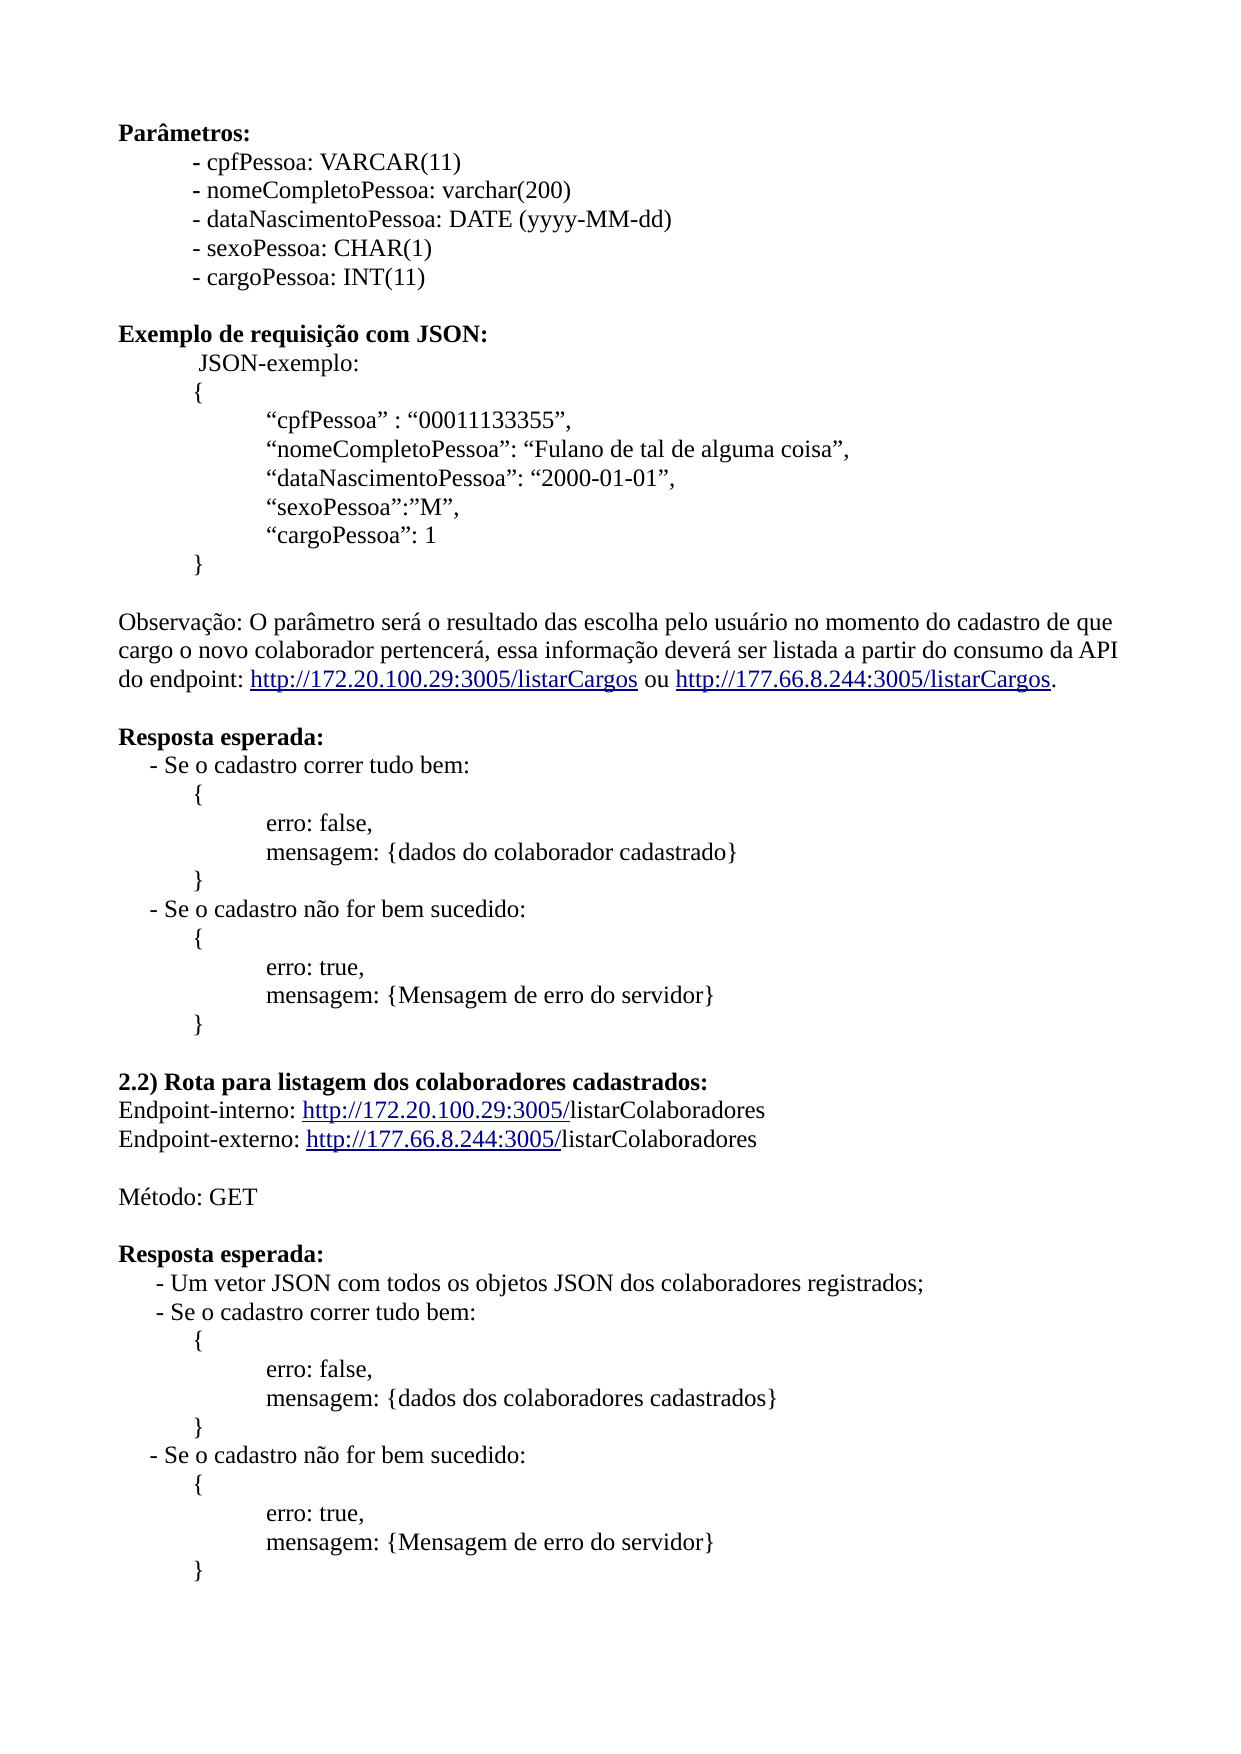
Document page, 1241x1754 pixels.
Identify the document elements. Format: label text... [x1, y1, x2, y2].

text Resposta esperada: [118, 1239, 1122, 1268]
text “sexoPessoa”:”M”, [118, 492, 1122, 521]
text } [118, 549, 1122, 578]
text mensagem: {Mensagem de erro do servidor} [118, 1527, 1122, 1556]
text { [118, 1326, 1122, 1354]
text Resposta esperada: [118, 722, 1122, 751]
text } [118, 1009, 1122, 1038]
text - cargoPessoa: INT(11) [118, 262, 1122, 291]
text Endpoint-externo: http://177.66.8.244:3005/listarColaboradores [118, 1124, 1122, 1153]
text - Se o cadastro correr tudo bem: [118, 751, 1122, 779]
text Endpoint-interno: http://172.20.100.29:3005/listarColaboradores [118, 1096, 1122, 1124]
text “nomeCompletoPessoa”: “Fulano de tal de alguma coisa”, [118, 434, 1122, 463]
text mensagem: {Mensagem de erro do servidor} [118, 981, 1122, 1009]
text “dataNascimentoPessoa”: “2000-01-01”, [118, 463, 1122, 492]
text - Um vetor JSON com todos os objetos JSON dos colaboradores registrados; [118, 1268, 1122, 1297]
text erro: true, [118, 1498, 1122, 1527]
text Observação: O parâmetro será o resultado das escolha pelo usuário no momento do cadastro de que cargo o novo colaborador pertencerá, essa informação deverá ser listada a partir do consumo da API do endpoint: http://172.20.100.29:3005/listarCargos ou http://177.66.8.244:3005/listarCargos. [118, 607, 1122, 693]
text - Se o cadastro não for bem sucedido: { [118, 894, 1122, 952]
text Método: GET [118, 1182, 1122, 1211]
text erro: false, [118, 1354, 1122, 1383]
text { “cpfPessoa” : “00011133355”, [118, 377, 1122, 434]
text JSON-exemplo: [118, 348, 1122, 377]
text 2.2) Rota para listagem dos colaboradores cadastrados: [118, 1067, 1122, 1096]
text erro: false, [118, 808, 1122, 837]
text } [118, 866, 1122, 894]
text mensagem: {dados do colaborador cadastrado} [118, 837, 1122, 866]
text mensagem: {dados dos colaboradores cadastrados} [118, 1383, 1122, 1412]
text - cpfPessoa: VARCAR(11) - nomeCompletoPessoa: varchar(200) [118, 147, 1122, 204]
text { [118, 779, 1122, 808]
text - Se o cadastro correr tudo bem: [118, 1297, 1122, 1326]
text - sexoPessoa: CHAR(1) [118, 233, 1122, 262]
text - Se o cadastro não for bem sucedido: { [118, 1441, 1122, 1498]
text “cargoPessoa”: 1 [118, 521, 1122, 549]
text - dataNascimentoPessoa: DATE (yyyy-MM-dd) [118, 204, 1122, 233]
text } [118, 1412, 1122, 1441]
text erro: true, [118, 952, 1122, 981]
text Exemplo de requisição com JSON: [118, 319, 1122, 348]
text Parâmetros: [118, 118, 1122, 147]
text } [118, 1556, 1122, 1584]
